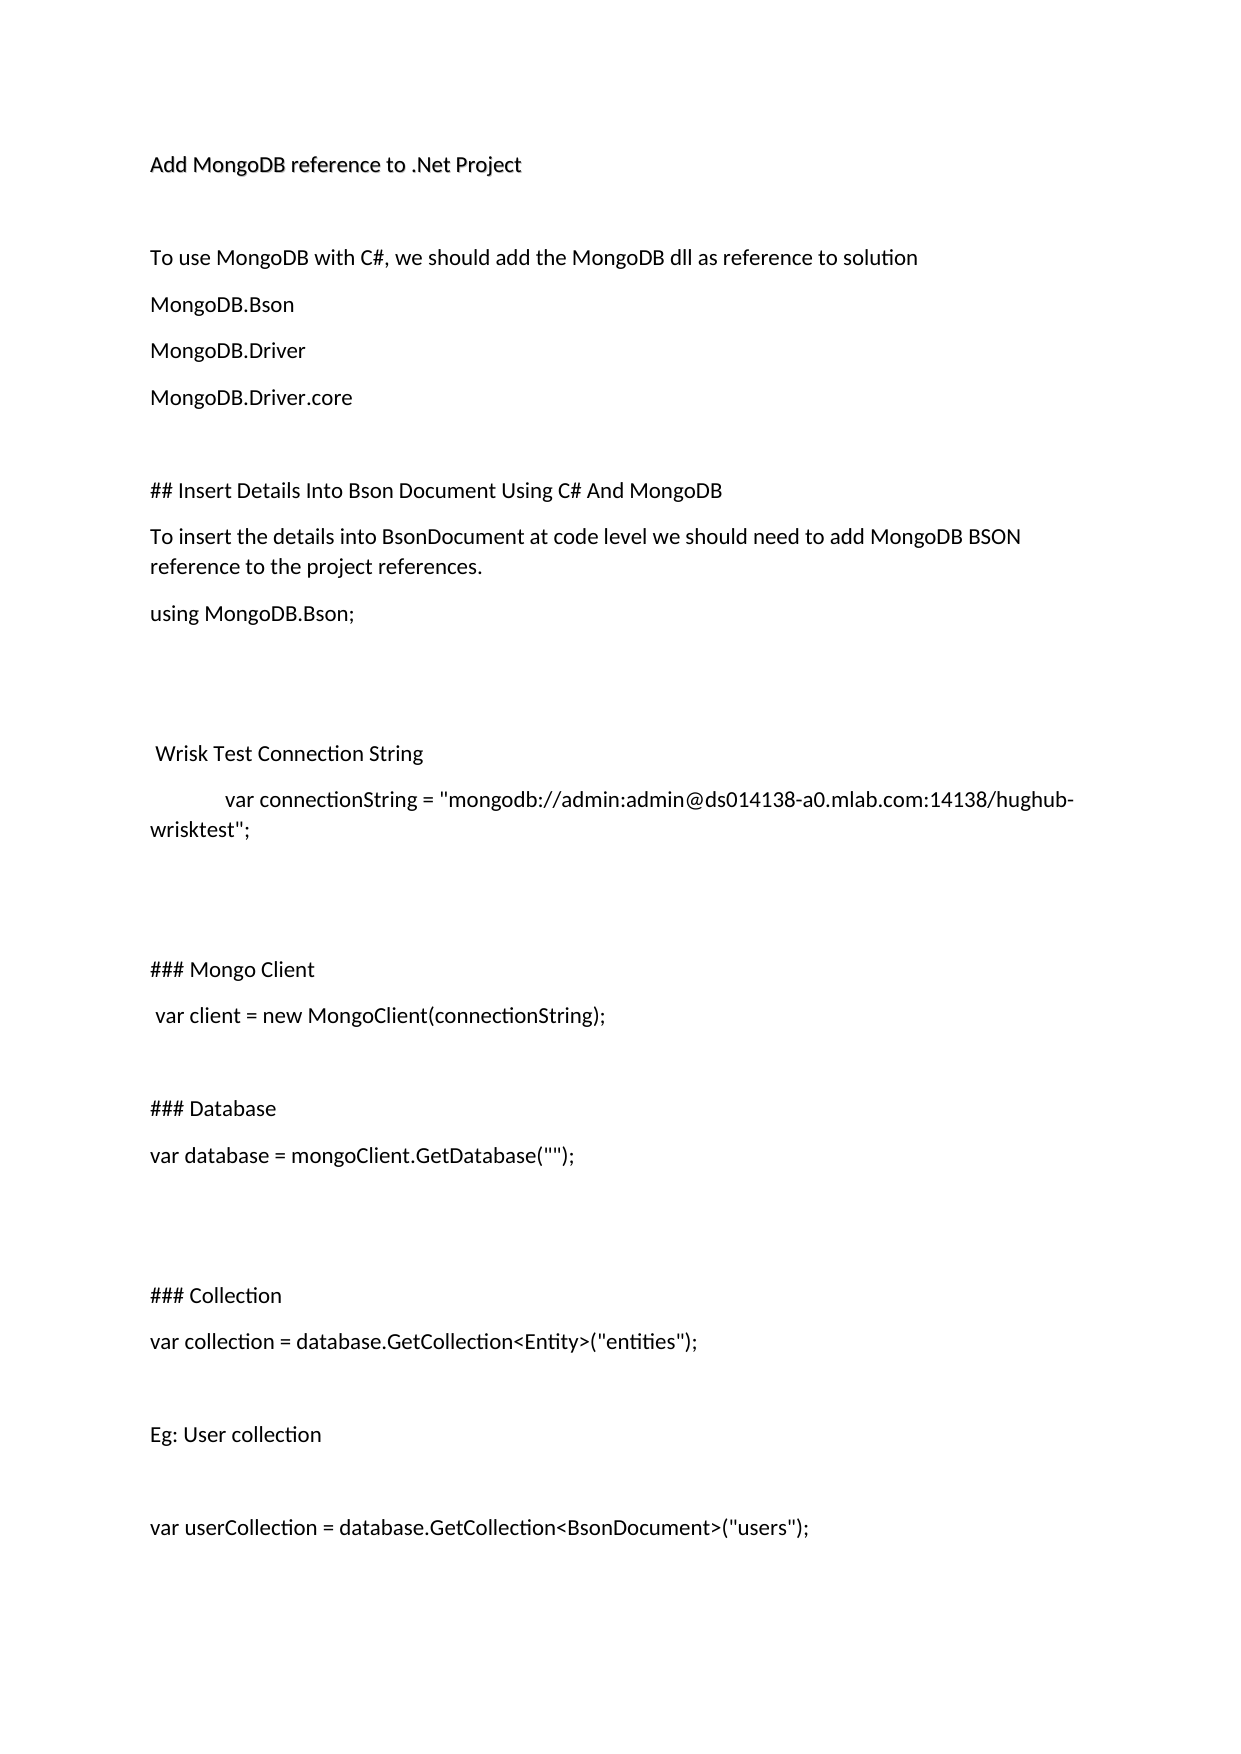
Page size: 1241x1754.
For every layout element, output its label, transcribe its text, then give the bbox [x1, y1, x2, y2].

text ### Database [150, 1094, 1090, 1122]
text ### Collection [150, 1281, 1090, 1309]
text var database = mongoClient.GetDatabase(""); [150, 1141, 1090, 1169]
text Eg: User collection [150, 1420, 1090, 1448]
text ## Insert Details Into Bson Document Using C# And MongoDB [150, 476, 1090, 504]
text To use MongoDB with C#, we should add the MongoDB dll as reference to solution [150, 243, 1090, 271]
text ### Mongo Client [150, 955, 1090, 983]
text MongoDB.Bson [150, 290, 1090, 318]
text var client = new MongoClient(connectionString); [150, 1001, 1090, 1029]
text var connectionString = "mongodb://admin:admin@ds014138-a0.mlab.com:14138/hughub-wrisktest"; [150, 785, 1090, 843]
text var collection = database.GetCollection<Entity>("entities"); [150, 1327, 1090, 1355]
text var userCollection = database.GetCollection<BsonDocument>("users"); [150, 1513, 1090, 1542]
text MongoDB.Driver.core [150, 383, 1090, 411]
text To insert the details into BsonDocument at code level we should need to add MongoDB BSON reference to the project references. [150, 522, 1090, 580]
text Add MongoDB reference to .Net Project [150, 150, 1090, 178]
text MongoDB.Driver [150, 336, 1090, 364]
text using MongoDB.Bson; [150, 599, 1090, 627]
text Wrisk Test Connection String [150, 739, 1090, 767]
